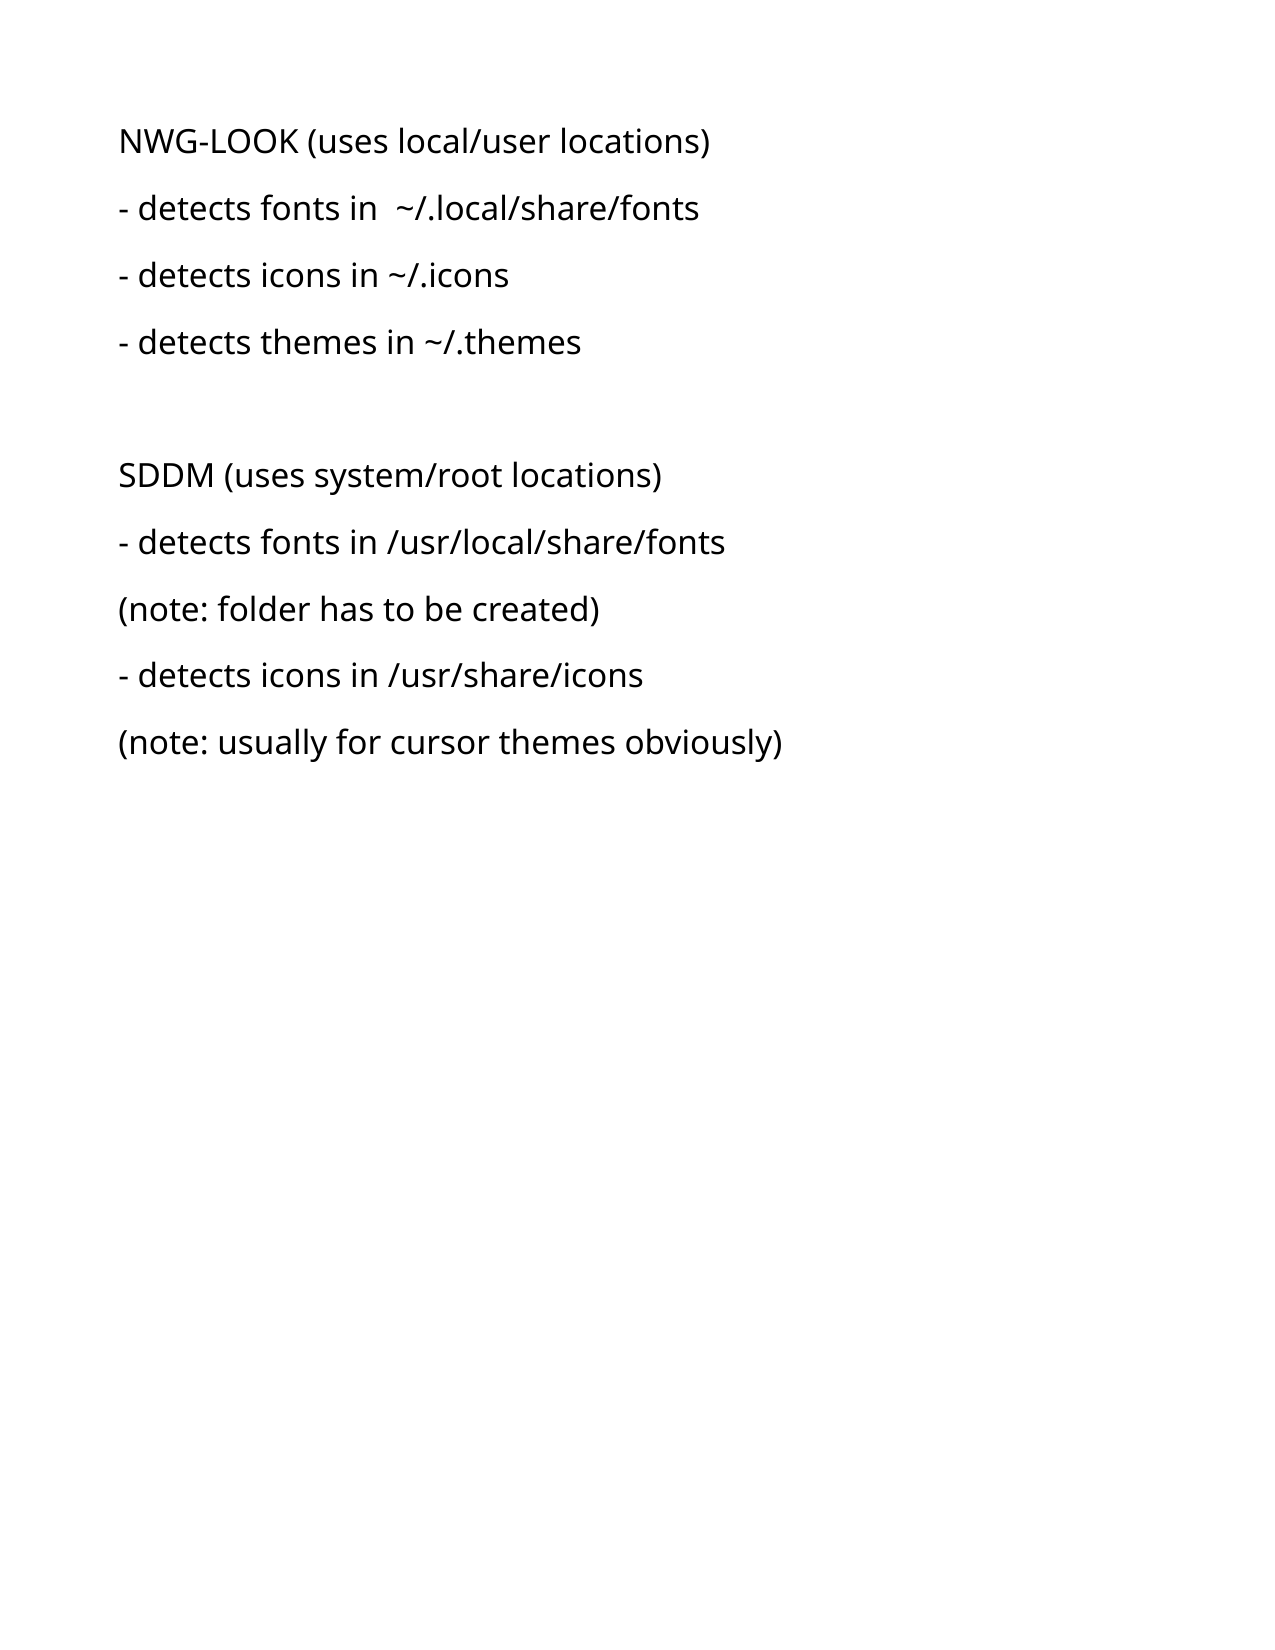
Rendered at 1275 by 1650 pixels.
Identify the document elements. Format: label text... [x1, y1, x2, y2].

text (note: folder has to be created) [118, 586, 1157, 631]
text - detects fonts in ~/.local/share/fonts [118, 185, 1157, 230]
text (note: usually for cursor themes obviously) [118, 719, 1157, 764]
text - detects fonts in /usr/local/share/fonts [118, 519, 1157, 564]
text NWG-LOOK (uses local/user locations) [118, 118, 1157, 163]
text - detects themes in ~/.themes [118, 318, 1157, 364]
text - detects icons in ~/.icons [118, 252, 1157, 297]
text SDDM (uses system/root locations) [118, 452, 1157, 497]
text - detects icons in /usr/share/icons [118, 652, 1157, 698]
